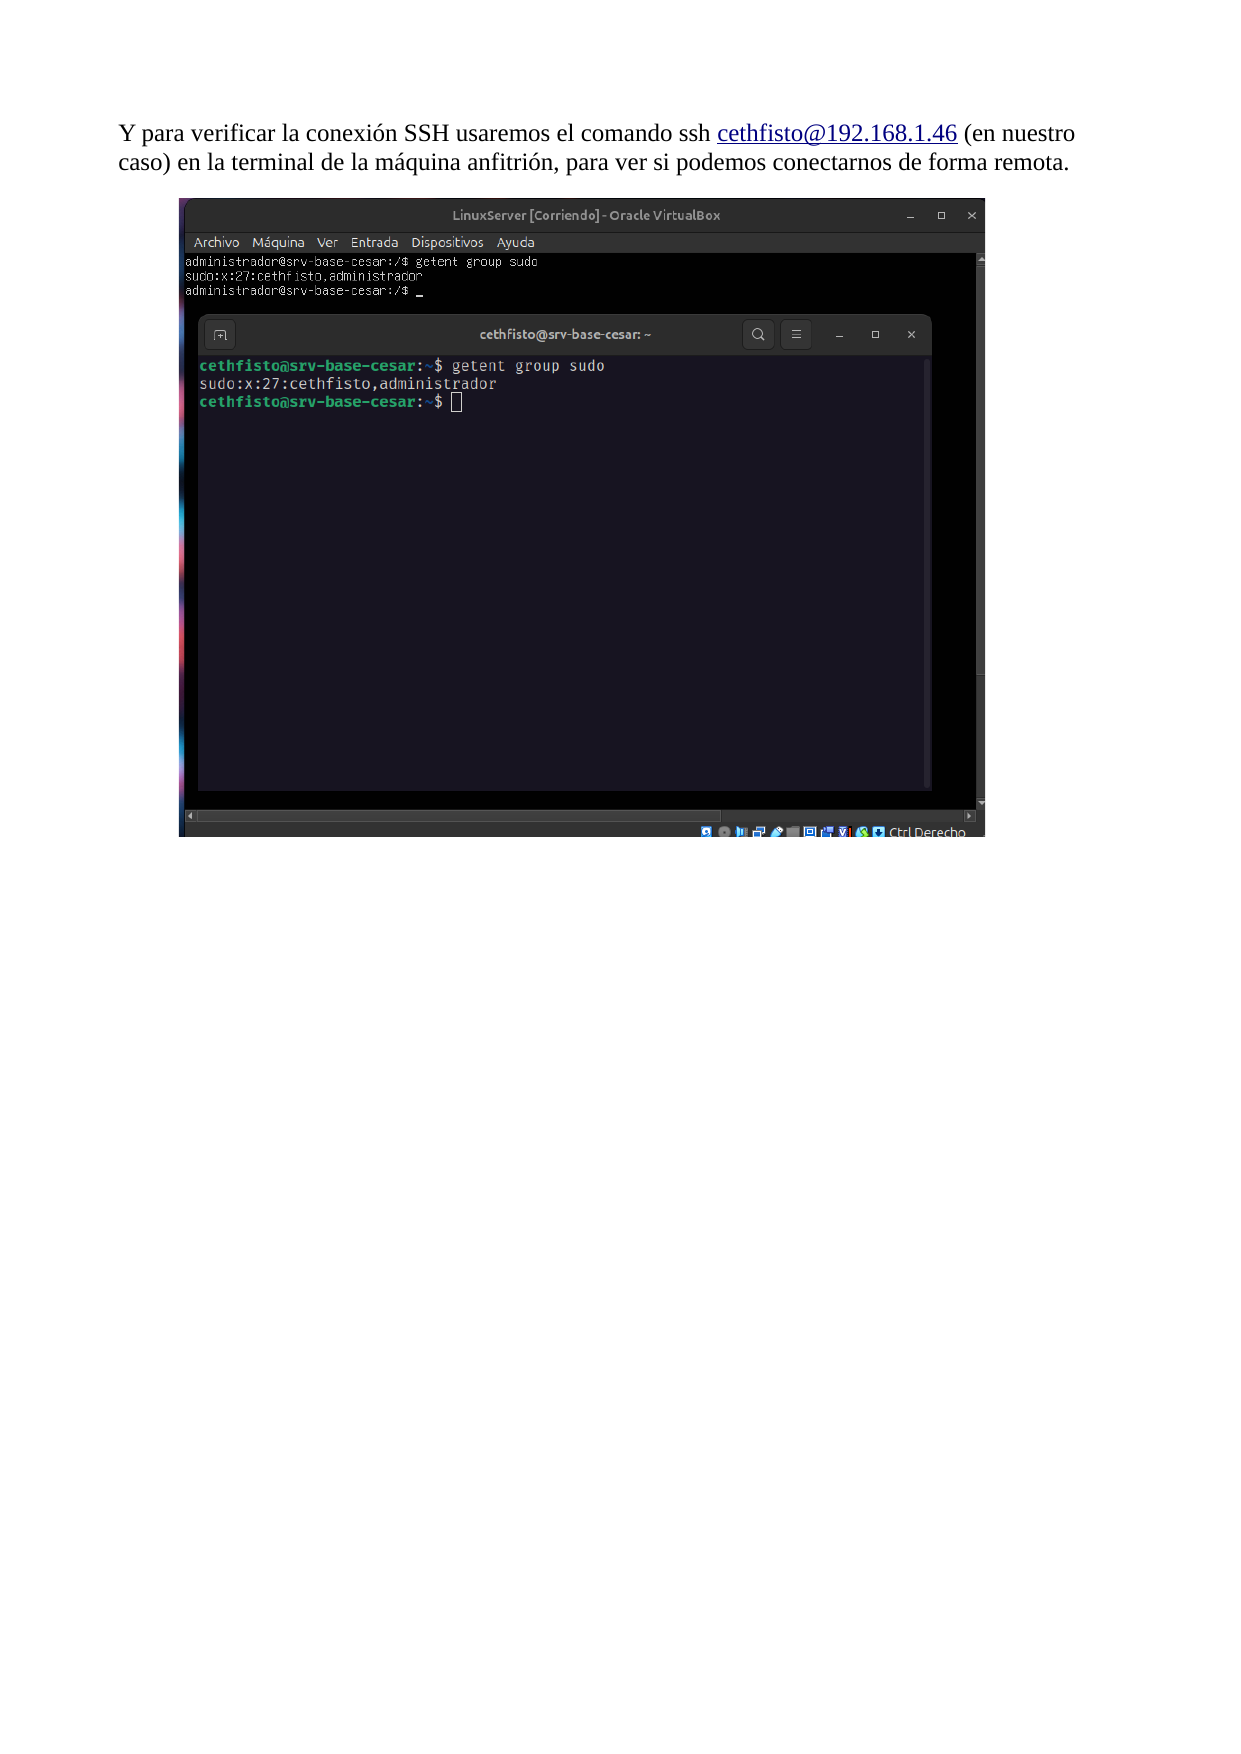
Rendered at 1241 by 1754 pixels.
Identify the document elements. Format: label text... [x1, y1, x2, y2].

picture [178, 198, 985, 837]
text Y para verificar la conexión SSH usaremos el comando ssh cethfisto@192.168.1.46 (en nuestro caso) en la terminal de la máquina anfitrión, para ver si podemos conectarnos de forma remota. [118, 118, 1122, 176]
